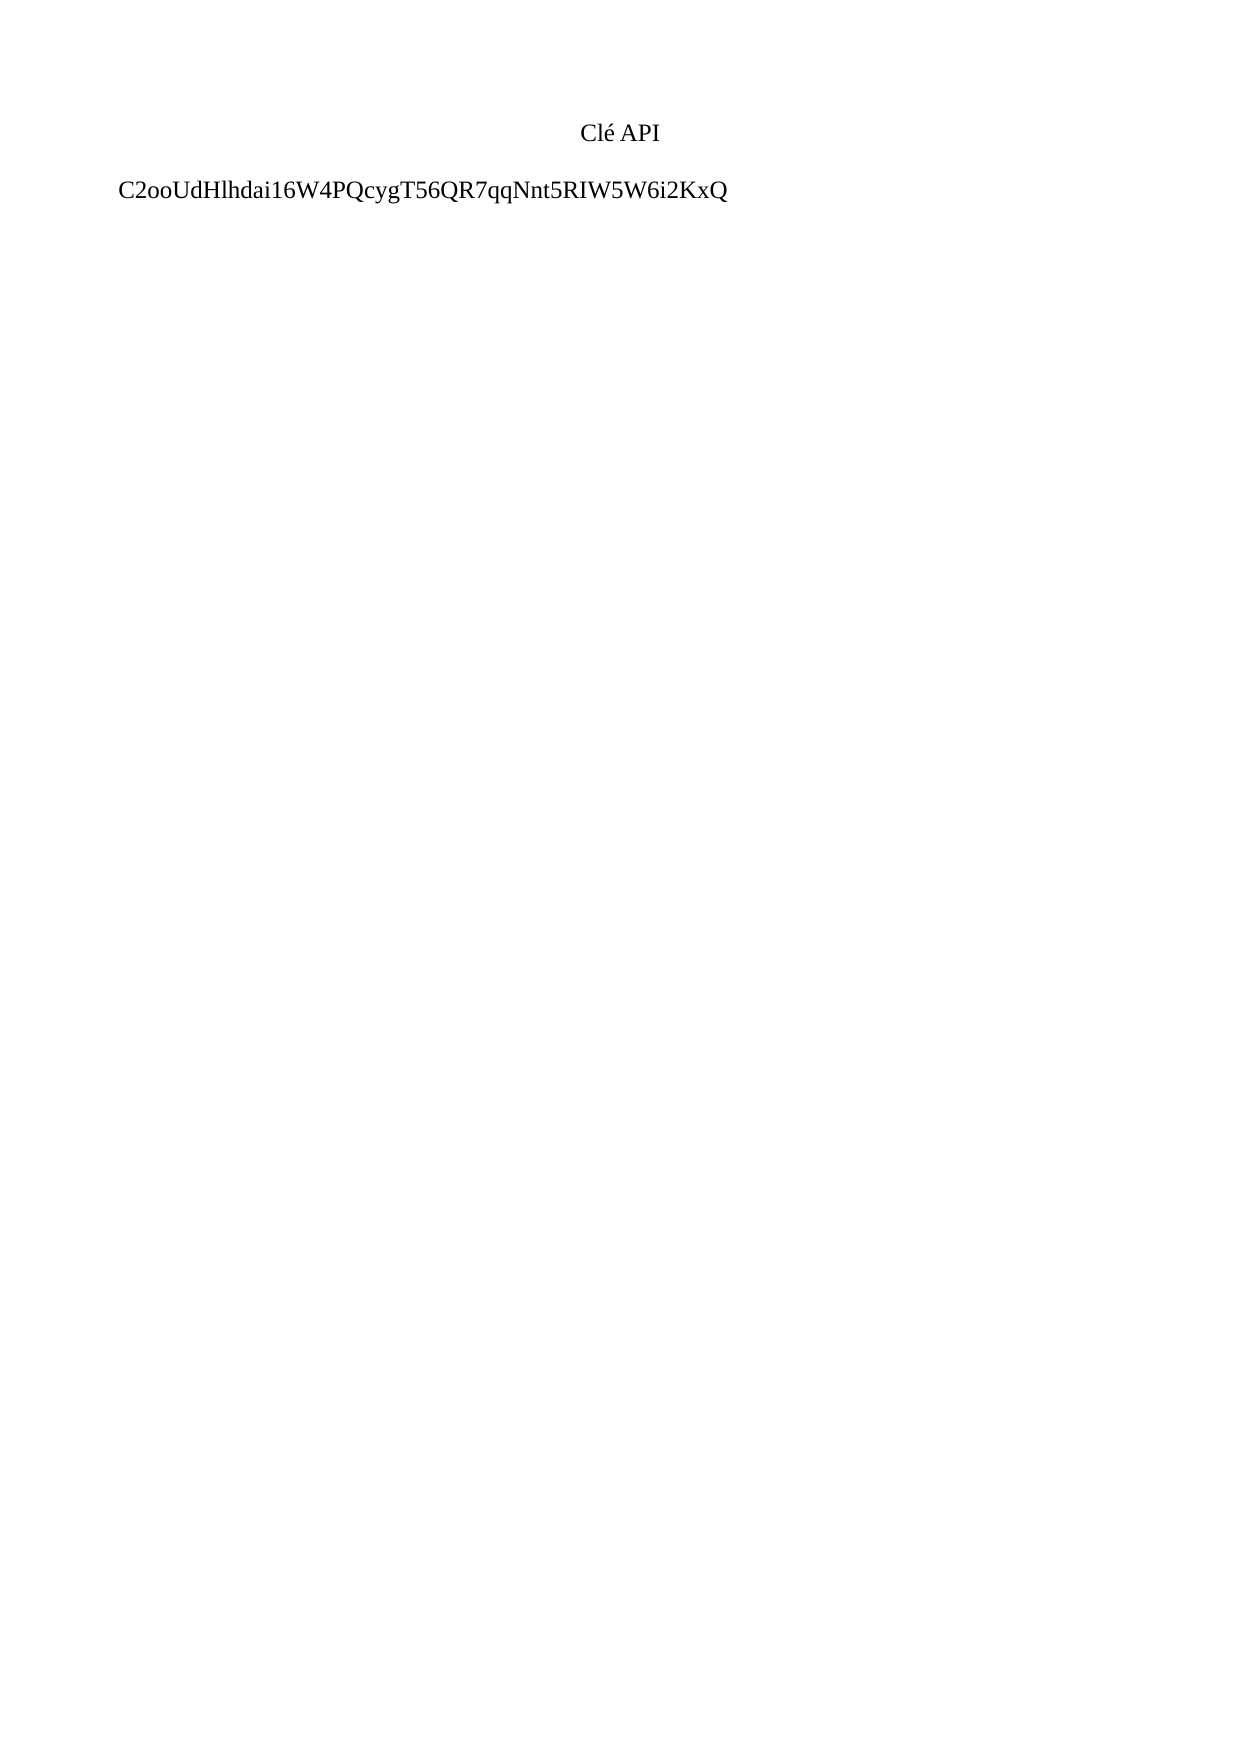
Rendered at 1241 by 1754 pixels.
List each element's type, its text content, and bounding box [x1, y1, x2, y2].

text Clé API [118, 118, 1122, 147]
text C2ooUdHlhdai16W4PQcygT56QR7qqNnt5RIW5W6i2KxQ [118, 176, 1122, 204]
